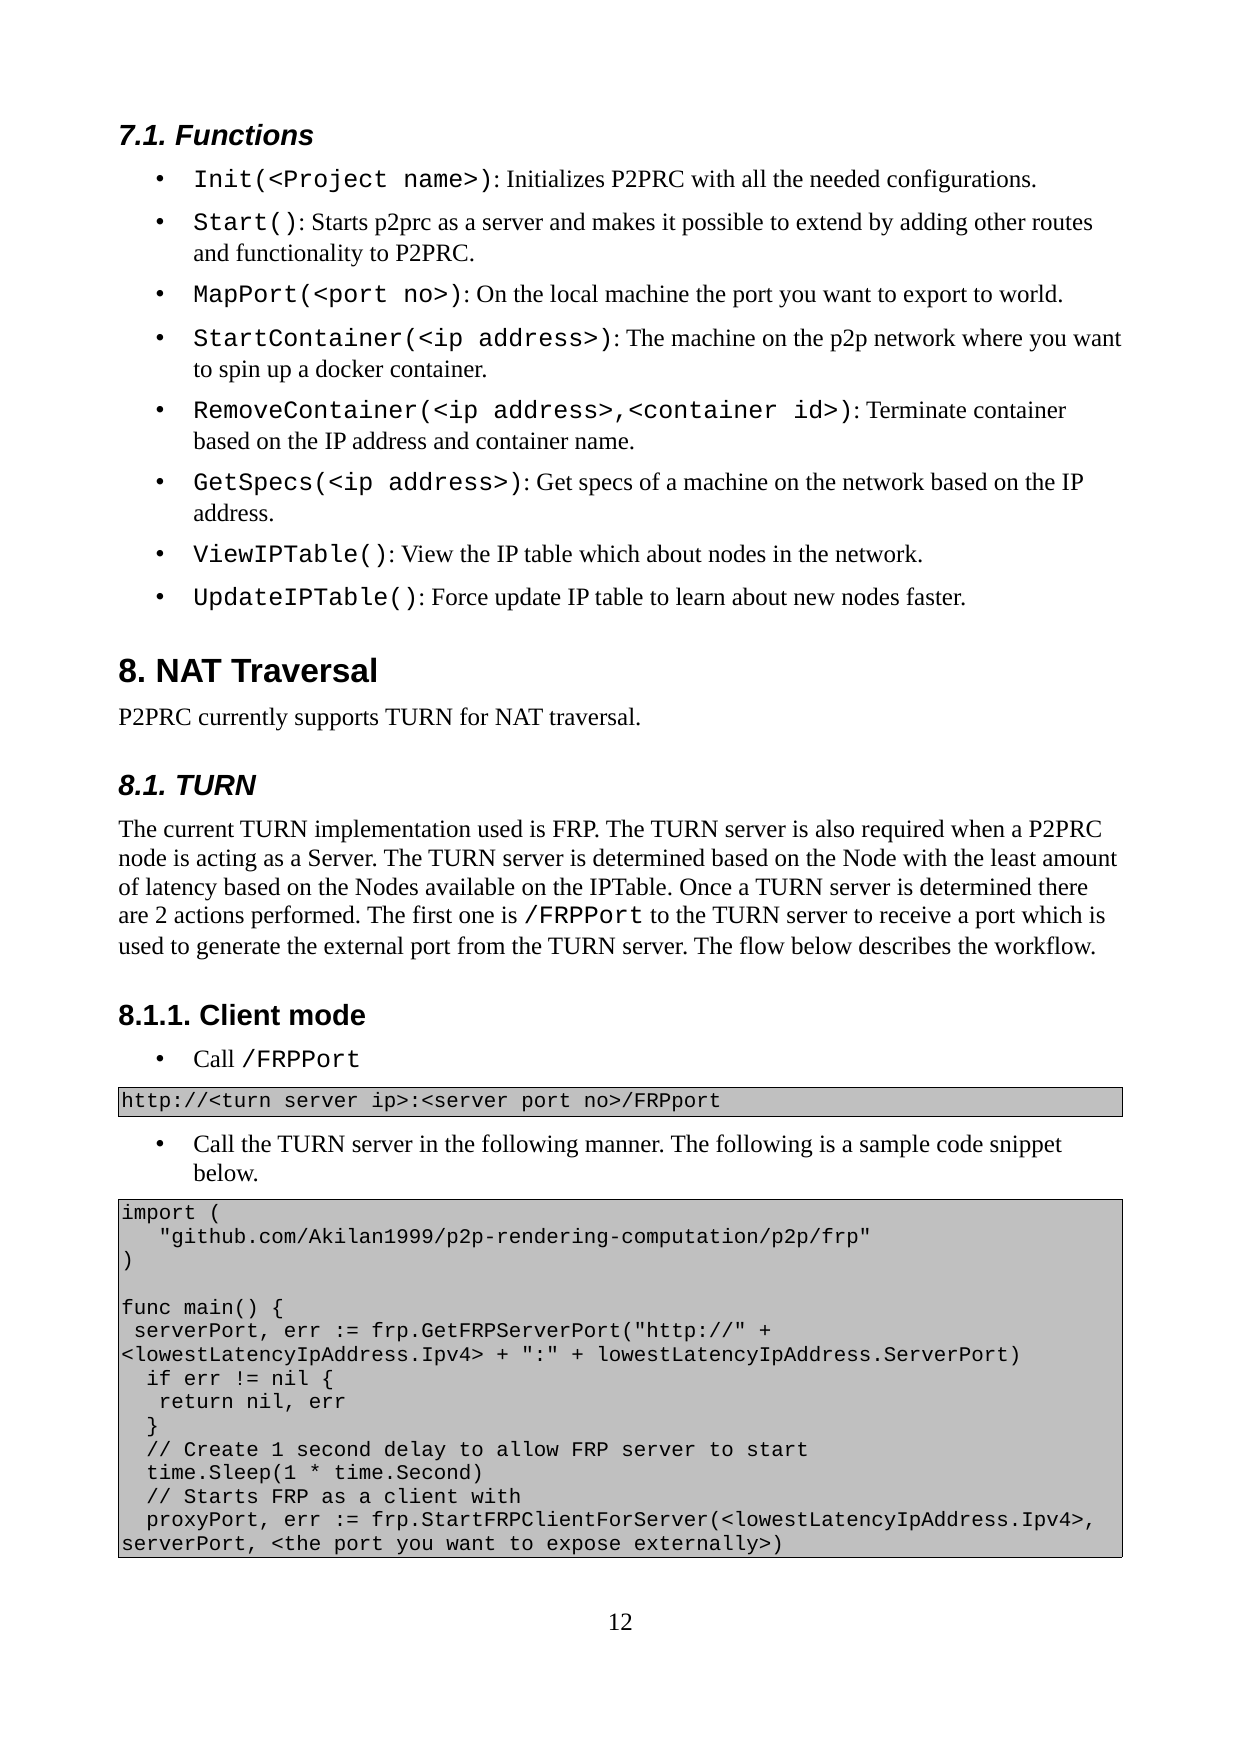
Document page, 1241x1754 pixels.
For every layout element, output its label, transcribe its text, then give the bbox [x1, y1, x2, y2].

text return nil, err [119, 1388, 1122, 1412]
subtitle Client mode [118, 998, 1122, 1031]
text } [119, 1412, 1122, 1436]
text time.Sleep(1 * time.Second) [119, 1459, 1122, 1483]
text if err != nil { [119, 1364, 1122, 1388]
text P2PRC currently supports TURN for NAT traversal. [118, 702, 1122, 731]
subtitle TURN [118, 768, 1122, 802]
list GetSpecs(<ip address>): Get specs of a machine on the network based on the IP address. [156, 467, 1122, 527]
list UpdateIPTable(): Force update IP table to learn about new nodes faster. [156, 582, 1122, 613]
text ) [119, 1246, 1122, 1270]
list Call /FRPPort [156, 1044, 1122, 1074]
list Call the TURN server in the following manner. The following is a sample code snippet below. [156, 1129, 1122, 1187]
list MapPort(<port no>): On the local machine the port you want to export to world. [156, 279, 1122, 310]
list RemoveContainer(<ip address>,<container id>): Terminate container based on the IP address and container name. [156, 395, 1122, 454]
text // Starts FRP as a client with [119, 1483, 1122, 1506]
list Init(<Project name>): Initializes P2PRC with all the needed configurations. [156, 164, 1122, 195]
text http://<turn server ip>:<server port no>/FRPport [119, 1088, 1122, 1116]
text serverPort, err := frp.GetFRPServerPort("http://" + <lowestLatencyIpAddress.Ipv4> + ":" + lowestLatencyIpAddress.ServerPort) [119, 1317, 1122, 1364]
text // Create 1 second delay to allow FRP server to start [119, 1436, 1122, 1459]
subtitle NAT Traversal [118, 651, 1122, 689]
text The current TURN implementation used is FRP. The TURN server is also required when a P2PRC node is acting as a Server. The TURN server is determined based on the Node with the least amount of latency based on the Nodes available on the IPTable. Once a TURN server is determined there are 2 actions performed. The first one is /FRPPort to the TURN server to receive a port which is used to generate the external port from the TURN server. The flow below describes the workflow. [118, 814, 1122, 960]
text proxyPort, err := frp.StartFRPClientForServer(<lowestLatencyIpAddress.Ipv4>, serverPort, <the port you want to expose externally>) [119, 1506, 1122, 1557]
list StartContainer(<ip address>): The machine on the p2p network where you want to spin up a docker container. [156, 323, 1122, 382]
subtitle Functions [118, 118, 1122, 152]
list Start(): Starts p2prc as a server and makes it possible to extend by adding other routes and functionality to P2PRC. [156, 207, 1122, 267]
text func main() { [119, 1294, 1122, 1317]
list ViewIPTable(): View the IP table which about nodes in the network. [156, 539, 1122, 570]
text import ( [119, 1200, 1122, 1223]
text "github.com/Akilan1999/p2p-rendering-computation/p2p/frp" [119, 1223, 1122, 1246]
